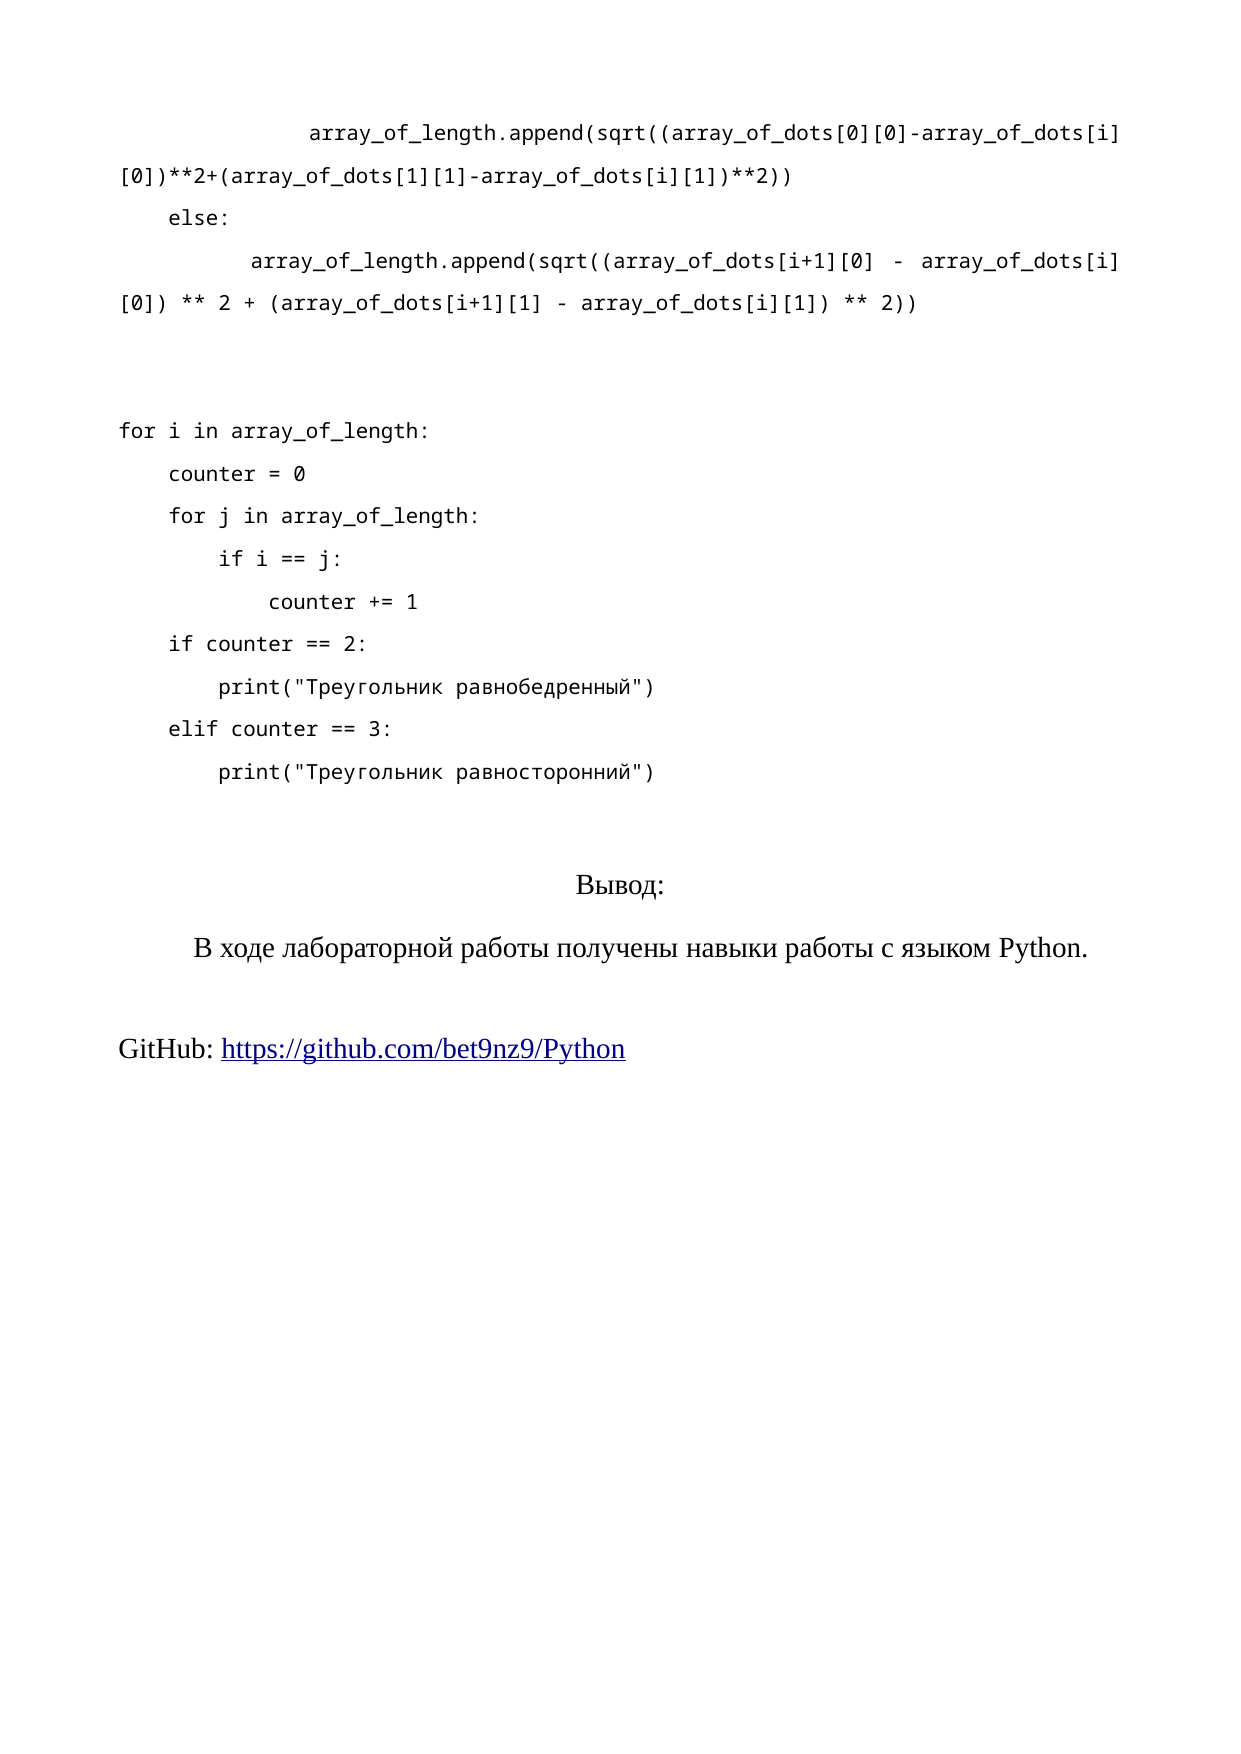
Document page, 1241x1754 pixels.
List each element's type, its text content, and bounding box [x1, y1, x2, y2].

text for j in array_of_length: [118, 502, 1122, 530]
text В ходе лабораторной работы получены навыки работы с языком Python. [118, 930, 1122, 964]
subtitle Вывод: [118, 867, 1122, 901]
text print("Треугольник равносторонний") [118, 757, 1122, 786]
text counter = 0 [118, 459, 1122, 487]
text array_of_length.append(sqrt((array_of_dots[0][0]-array_of_dots[i][0])**2+(array_of_dots[1][1]-array_of_dots[i][1])**2)) [118, 118, 1122, 189]
text array_of_length.append(sqrt((array_of_dots[i+1][0] - array_of_dots[i][0]) ** 2 + (array_of_dots[i+1][1] - array_of_dots[i][1]) ** 2)) [118, 246, 1122, 317]
text else: [118, 203, 1122, 232]
text GitHub: https://github.com/bet9nz9/Python [118, 1031, 1122, 1064]
text if i == j: [118, 544, 1122, 573]
text for i in array_of_length: [118, 416, 1122, 445]
text elif counter == 3: [118, 714, 1122, 743]
text counter += 1 [118, 587, 1122, 615]
text if counter == 2: [118, 629, 1122, 658]
text print("Треугольник равнобедренный") [118, 672, 1122, 700]
